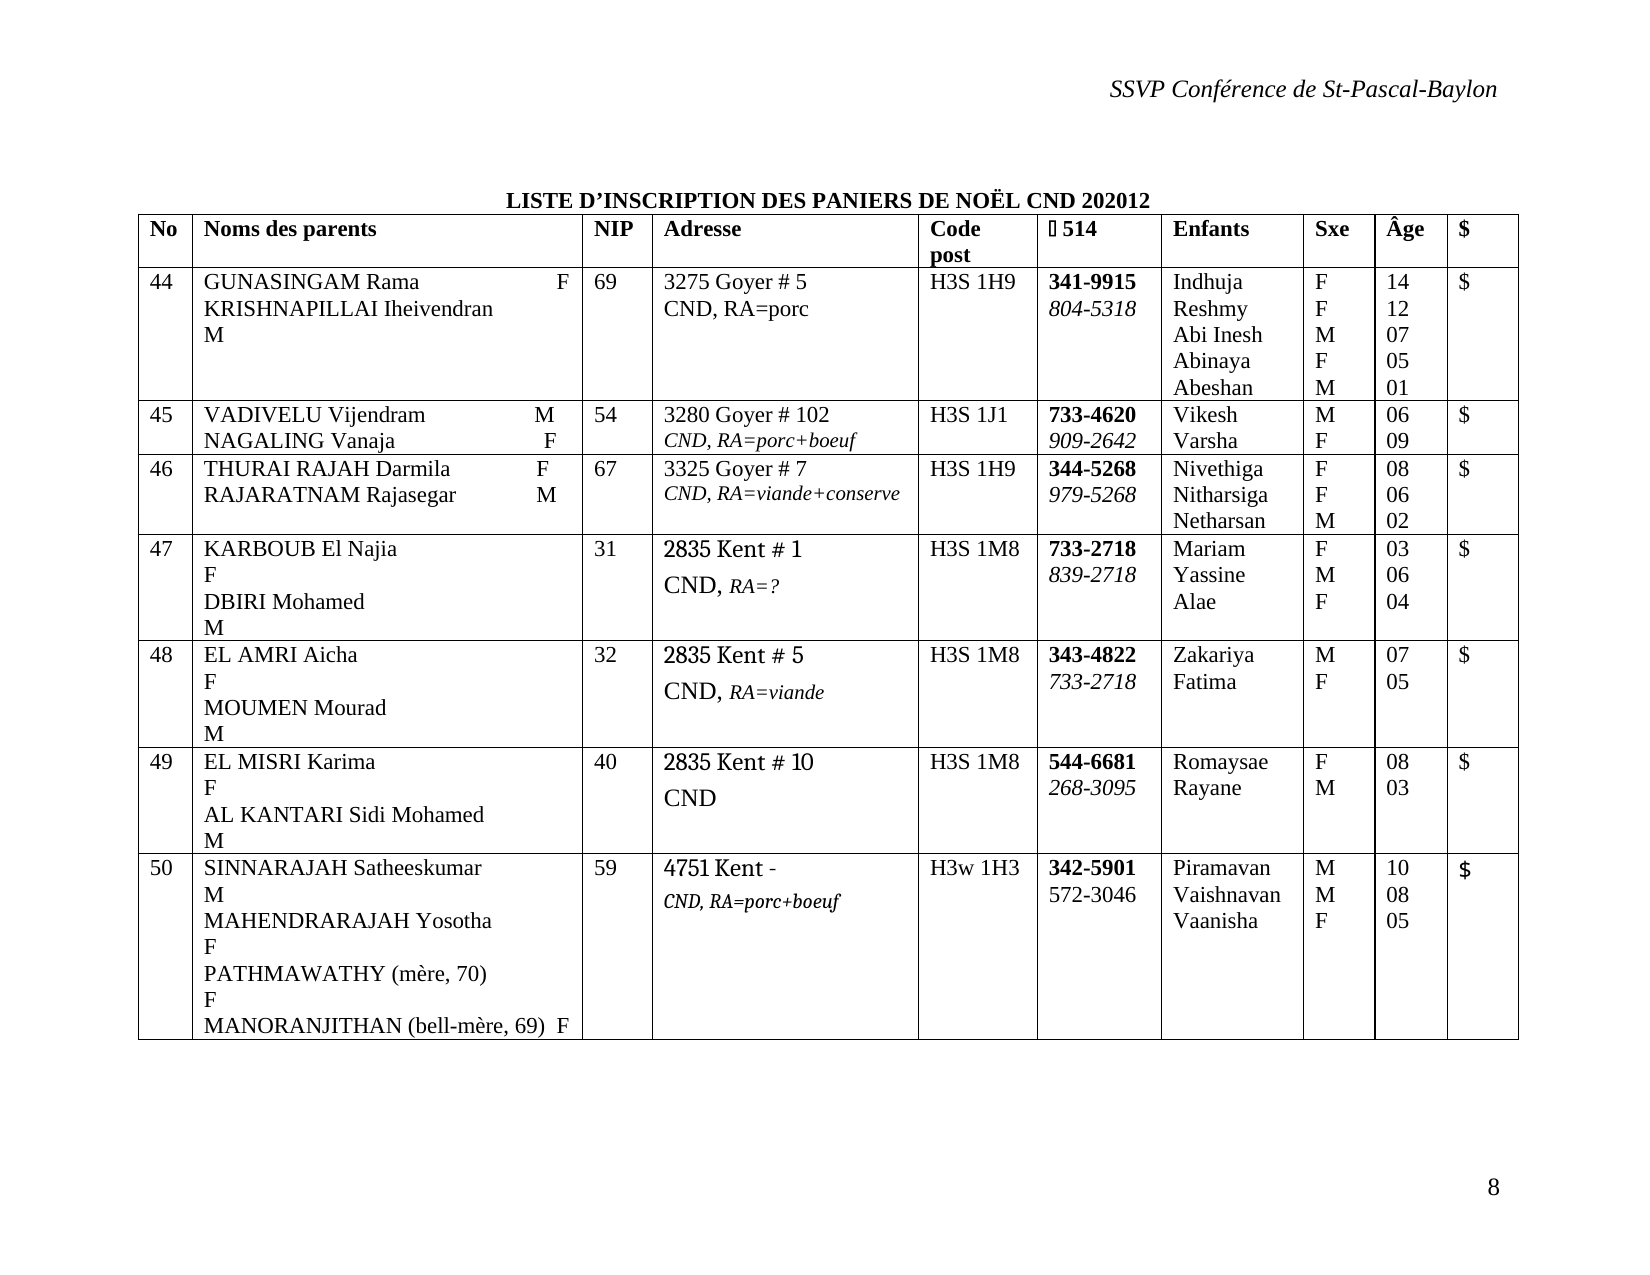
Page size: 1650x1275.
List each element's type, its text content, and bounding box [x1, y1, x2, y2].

table_cell 2835 Kent # 1 CND, RA=? [653, 535, 918, 640]
table_cell 31 [583, 535, 652, 640]
table_cell M F [1304, 641, 1374, 747]
table_header $ [1448, 215, 1518, 267]
table_cell 49 [139, 748, 192, 853]
table_cell Vikesh Varsha [1162, 401, 1303, 454]
table_cell 40 [583, 748, 652, 853]
table_cell 14 12 07 05 01 [1376, 268, 1447, 400]
table_cell EL AMRI Aicha F MOUMEN Mourad M [193, 641, 582, 747]
table_cell 10 08 05 [1376, 854, 1447, 1039]
table_cell Mariam Yassine Alae [1162, 535, 1303, 640]
table_cell Nivethiga Nitharsiga Netharsan [1162, 455, 1303, 534]
table_cell 54 [583, 401, 652, 454]
table_header Code post [919, 215, 1037, 267]
table_cell 2835 Kent # 5 CND, RA=viande [653, 641, 918, 747]
table_cell 544-6681 268-3095 [1038, 748, 1161, 853]
text LISTE D’INSCRIPTION DES PANIERS DE NOËL CND 202012 [150, 187, 1500, 213]
table_header Âge [1376, 215, 1447, 267]
table_cell Indhuja Reshmy Abi Inesh Abinaya Abeshan [1162, 268, 1303, 400]
table_cell H3S 1H9 [919, 268, 1037, 400]
table_cell 08 03 [1376, 748, 1447, 853]
table_cell VADIVELU Vijendram M NAGALING Vanaja F [193, 401, 582, 454]
table_cell $ [1448, 268, 1518, 400]
table_cell F F M [1304, 455, 1374, 534]
table_cell 59 [583, 854, 652, 1039]
table_header Noms des parents [193, 215, 582, 267]
table_cell 341-9915 804-5318 [1038, 268, 1161, 400]
table_cell 44 [139, 268, 192, 400]
table_cell 46 [139, 455, 192, 534]
table_header É 514 [1038, 215, 1161, 267]
table_cell GUNASINGAM Rama F KRISHNAPILLAI Iheivendran M [193, 268, 582, 400]
table_header Sxe [1304, 215, 1374, 267]
table_cell 3280 Goyer # 102 CND, RA=porc+boeuf [653, 401, 918, 454]
table_cell 2835 Kent # 10 CND [653, 748, 918, 853]
table_cell 4751 Kent - CND, RA=porc+boeuf [653, 854, 918, 1039]
table_header Adresse [653, 215, 918, 267]
table_cell THURAI RAJAH Darmila F RAJARATNAM Rajasegar M [193, 455, 582, 534]
table_cell 342-5901 572-3046 [1038, 854, 1161, 1039]
table_header NIP [583, 215, 652, 267]
table_cell KARBOUB El Najia F DBIRI Mohamed M [193, 535, 582, 640]
table_cell 733-4620 909-2642 [1038, 401, 1161, 454]
table_cell 07 05 [1376, 641, 1447, 747]
table_cell 50 [139, 854, 192, 1039]
table_cell $ [1448, 854, 1518, 1039]
table_cell 344-5268 979-5268 [1038, 455, 1161, 534]
table_cell Zakariya Fatima [1162, 641, 1303, 747]
table_cell 32 [583, 641, 652, 747]
table_cell $ [1448, 641, 1518, 747]
table_cell $ [1448, 748, 1518, 853]
table_cell Piramavan Vaishnavan Vaanisha [1162, 854, 1303, 1039]
table_cell H3S 1H9 [919, 455, 1037, 534]
table_cell F F M F M [1304, 268, 1374, 400]
table_cell H3S 1J1 [919, 401, 1037, 454]
table_cell 69 [583, 268, 652, 400]
table_cell F M F [1304, 535, 1374, 640]
table_cell $ [1448, 455, 1518, 534]
table_cell 67 [583, 455, 652, 534]
table_cell 3275 Goyer # 5 CND, RA=porc [653, 268, 918, 400]
table_cell 03 06 04 [1376, 535, 1447, 640]
table_cell Romaysae Rayane [1162, 748, 1303, 853]
table_header Enfants [1162, 215, 1303, 267]
table_cell $ [1448, 401, 1518, 454]
table_cell 08 06 02 [1376, 455, 1447, 534]
table_cell M M F [1304, 854, 1374, 1039]
table_cell F M [1304, 748, 1374, 853]
table_cell EL MISRI Karima F AL KANTARI Sidi Mohamed M [193, 748, 582, 853]
table_cell 343-4822 733-2718 [1038, 641, 1161, 747]
table_header No [139, 215, 192, 267]
table_cell 3325 Goyer # 7 CND, RA=viande+conserve [653, 455, 918, 534]
table_cell 47 [139, 535, 192, 640]
table_cell $ [1448, 535, 1518, 640]
table_cell 733-2718 839-2718 [1038, 535, 1161, 640]
table_cell H3S 1M8 [919, 535, 1037, 640]
table_cell H3w 1H3 [919, 854, 1037, 1039]
table_cell H3S 1M8 [919, 641, 1037, 747]
table_cell 45 [139, 401, 192, 454]
table_cell SINNARAJAH Satheeskumar M MAHENDRARAJAH Yosotha F PATHMAWATHY (mère, 70) F MANORANJITHAN (bell-mère, 69) F [193, 854, 582, 1039]
table_cell H3S 1M8 [919, 748, 1037, 853]
table_cell 48 [139, 641, 192, 747]
table_cell 06 09 [1376, 401, 1447, 454]
table_cell M F [1304, 401, 1374, 454]
